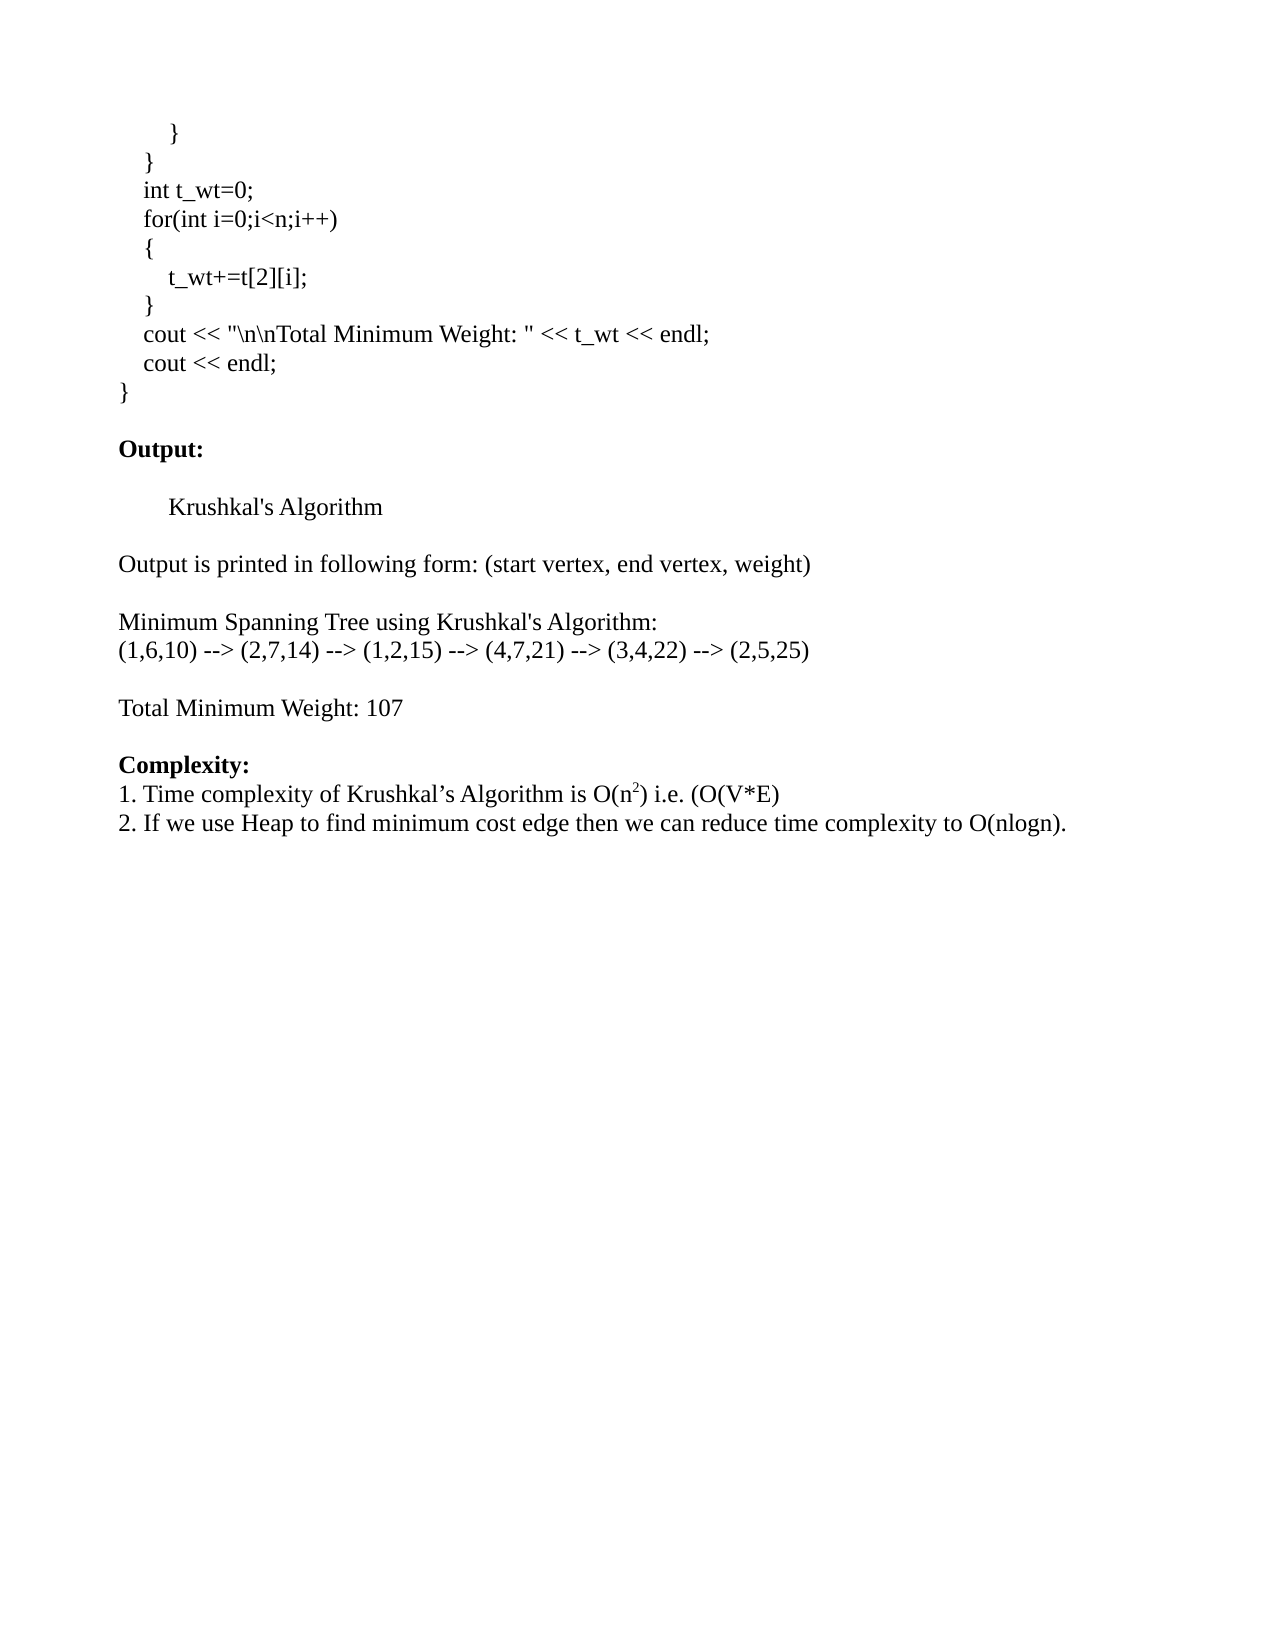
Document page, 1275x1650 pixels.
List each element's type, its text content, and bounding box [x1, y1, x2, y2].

text } [118, 118, 1157, 147]
text { [118, 233, 1157, 262]
text for(int i=0;i<n;i++) [118, 204, 1157, 233]
text Minimum Spanning Tree using Krushkal's Algorithm: [118, 607, 1157, 636]
text } [118, 291, 1157, 319]
text } [118, 147, 1157, 176]
text 1. Time complexity of Krushkal’s Algorithm is O(n2) i.e. (O(V*E) [118, 779, 1157, 808]
text Complexity: [118, 751, 1157, 779]
text Output: [118, 434, 1157, 463]
text } [118, 377, 1157, 406]
text 2. If we use Heap to find minimum cost edge then we can reduce time complexity to O(nlogn). [118, 808, 1157, 837]
text Output is printed in following form: (start vertex, end vertex, weight) [118, 549, 1157, 578]
text cout << "\n\nTotal Minimum Weight: " << t_wt << endl; [118, 319, 1157, 348]
text t_wt+=t[2][i]; [118, 262, 1157, 291]
text Krushkal's Algorithm [118, 492, 1157, 521]
text int t_wt=0; [118, 176, 1157, 204]
text Total Minimum Weight: 107 [118, 693, 1157, 722]
text cout << endl; [118, 348, 1157, 377]
text (1,6,10) --> (2,7,14) --> (1,2,15) --> (4,7,21) --> (3,4,22) --> (2,5,25) [118, 636, 1157, 664]
